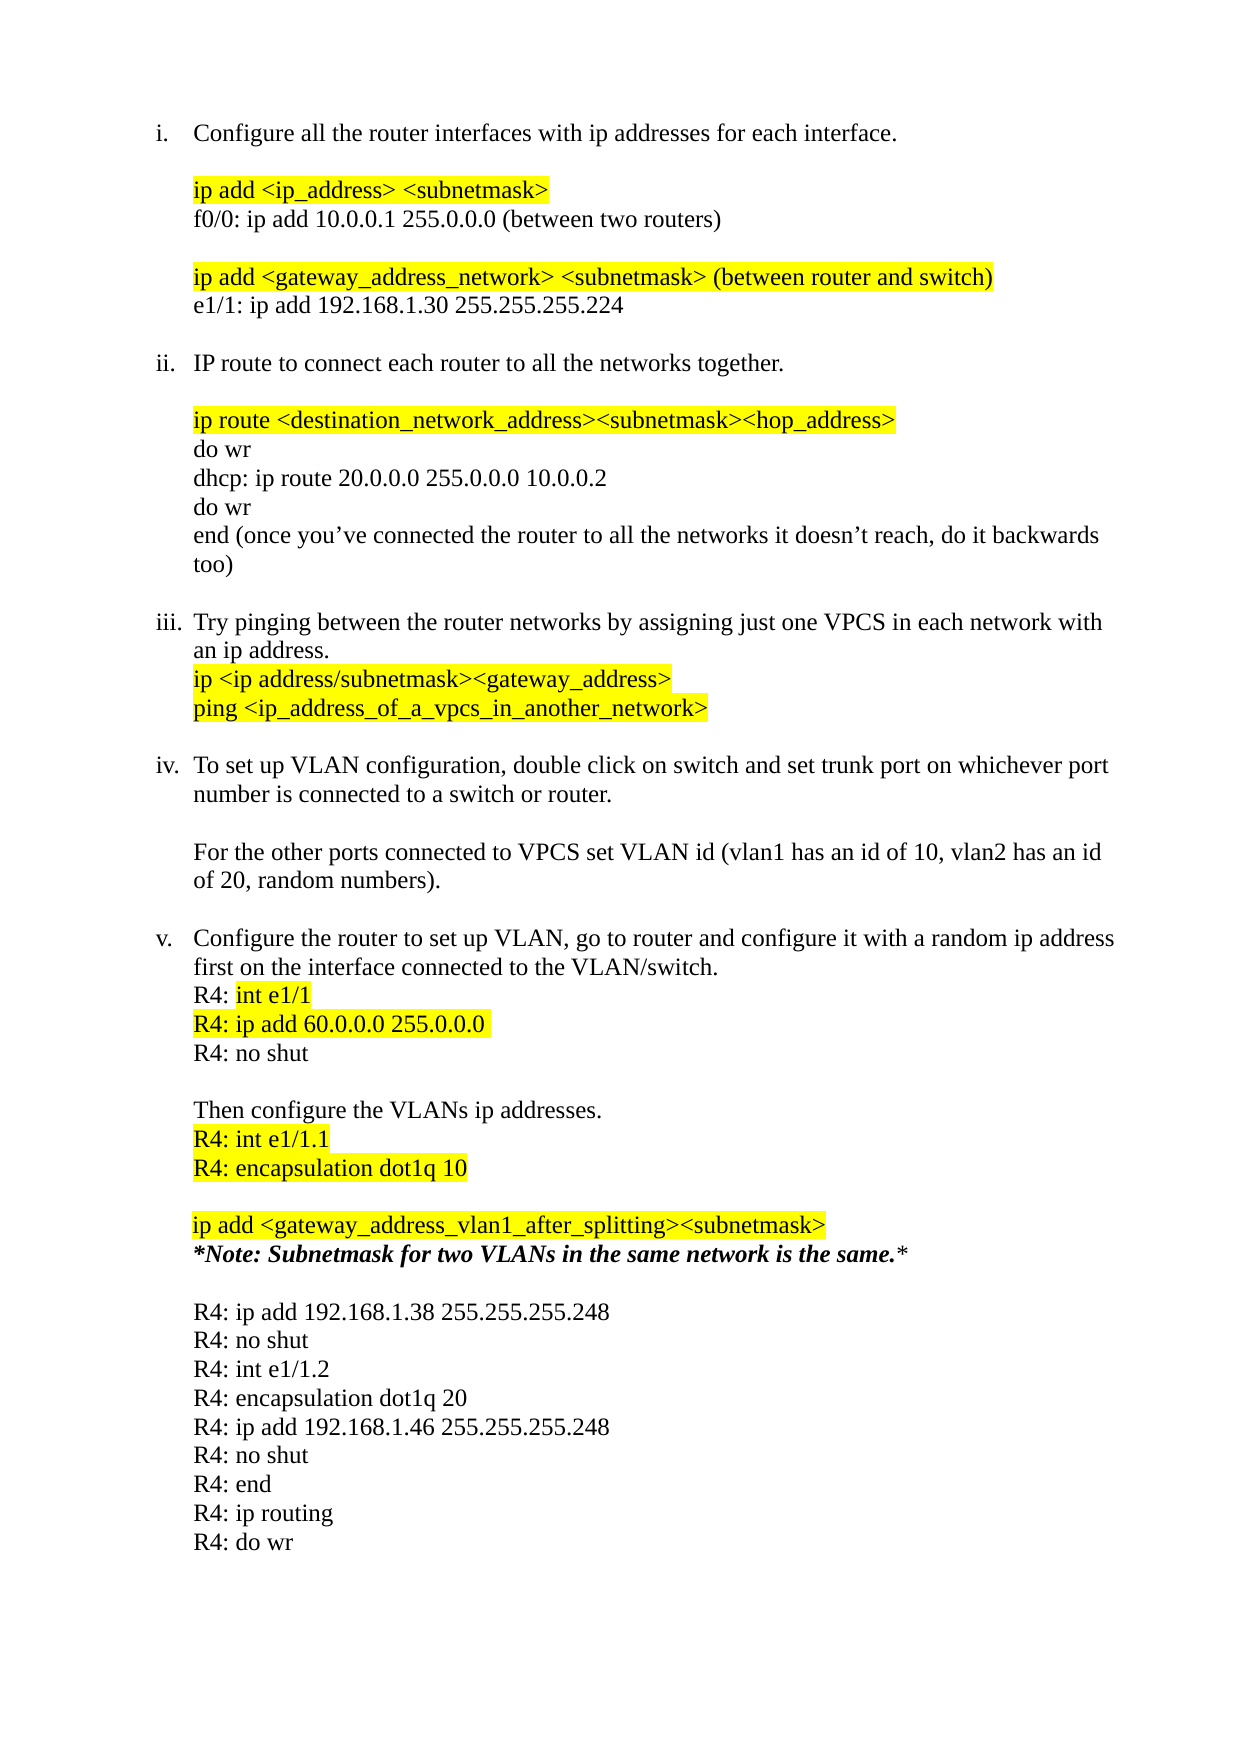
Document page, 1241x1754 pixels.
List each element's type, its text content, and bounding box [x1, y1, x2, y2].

list ip route <destination_network_address><subnetmask><hop_address> [156, 406, 1122, 434]
list R4: encapsulation dot1q 20 [156, 1383, 1122, 1412]
list For the other ports connected to VPCS set VLAN id (vlan1 has an id of 10, vlan2 has an id of 20, random numbers). [156, 837, 1122, 894]
list R4: end [156, 1469, 1122, 1498]
list R4: int e1/1 [156, 981, 1122, 1009]
list do wr [156, 492, 1122, 521]
list R4: ip add 192.168.1.38 255.255.255.248 [156, 1297, 1122, 1326]
list ip <ip address/subnetmask><gateway_address> [156, 664, 1122, 693]
list ping <ip_address_of_a_vpcs_in_another_network> [156, 693, 1122, 722]
list IP route to connect each router to all the networks together. [156, 348, 1122, 377]
list f0/0: ip add 10.0.0.1 255.0.0.0 (between two routers) [156, 204, 1122, 233]
list R4: no shut [156, 1326, 1122, 1354]
list R4: int e1/1.1 [156, 1124, 1122, 1153]
list Then configure the VLANs ip addresses. [156, 1096, 1122, 1124]
list do wr [156, 434, 1122, 463]
text *Note: Subnetmask for two VLANs in the same network is the same.* [118, 1239, 1122, 1268]
list Configure all the router interfaces with ip addresses for each interface. [156, 118, 1122, 147]
list R4: ip routing [156, 1498, 1122, 1527]
list Configure the router to set up VLAN, go to router and configure it with a random ip address first on the interface connected to the VLAN/switch. [156, 923, 1122, 981]
list R4: do wr [156, 1527, 1122, 1556]
list R4: encapsulation dot1q 10 [156, 1153, 1122, 1182]
list end (once you’ve connected the router to all the networks it doesn’t reach, do it backwards too) [156, 521, 1122, 578]
list R4: ip add 60.0.0.0 255.0.0.0 [156, 1009, 1122, 1038]
list R4: int e1/1.2 [156, 1354, 1122, 1383]
list R4: no shut [156, 1441, 1122, 1469]
list R4: ip add 192.168.1.46 255.255.255.248 [156, 1412, 1122, 1441]
list e1/1: ip add 192.168.1.30 255.255.255.224 [156, 291, 1122, 319]
list ip add <ip_address> <subnetmask> [156, 176, 1122, 204]
list ip add <gateway_address_network> <subnetmask> (between router and switch) [156, 262, 1122, 291]
text ip add <gateway_address_vlan1_after_splitting><subnetmask> [118, 1211, 1122, 1239]
list Try pinging between the router networks by assigning just one VPCS in each network with an ip address. [156, 607, 1122, 664]
list To set up VLAN configuration, double click on switch and set trunk port on whichever port number is connected to a switch or router. [156, 751, 1122, 808]
list dhcp: ip route 20.0.0.0 255.0.0.0 10.0.0.2 [156, 463, 1122, 492]
list R4: no shut [156, 1038, 1122, 1067]
